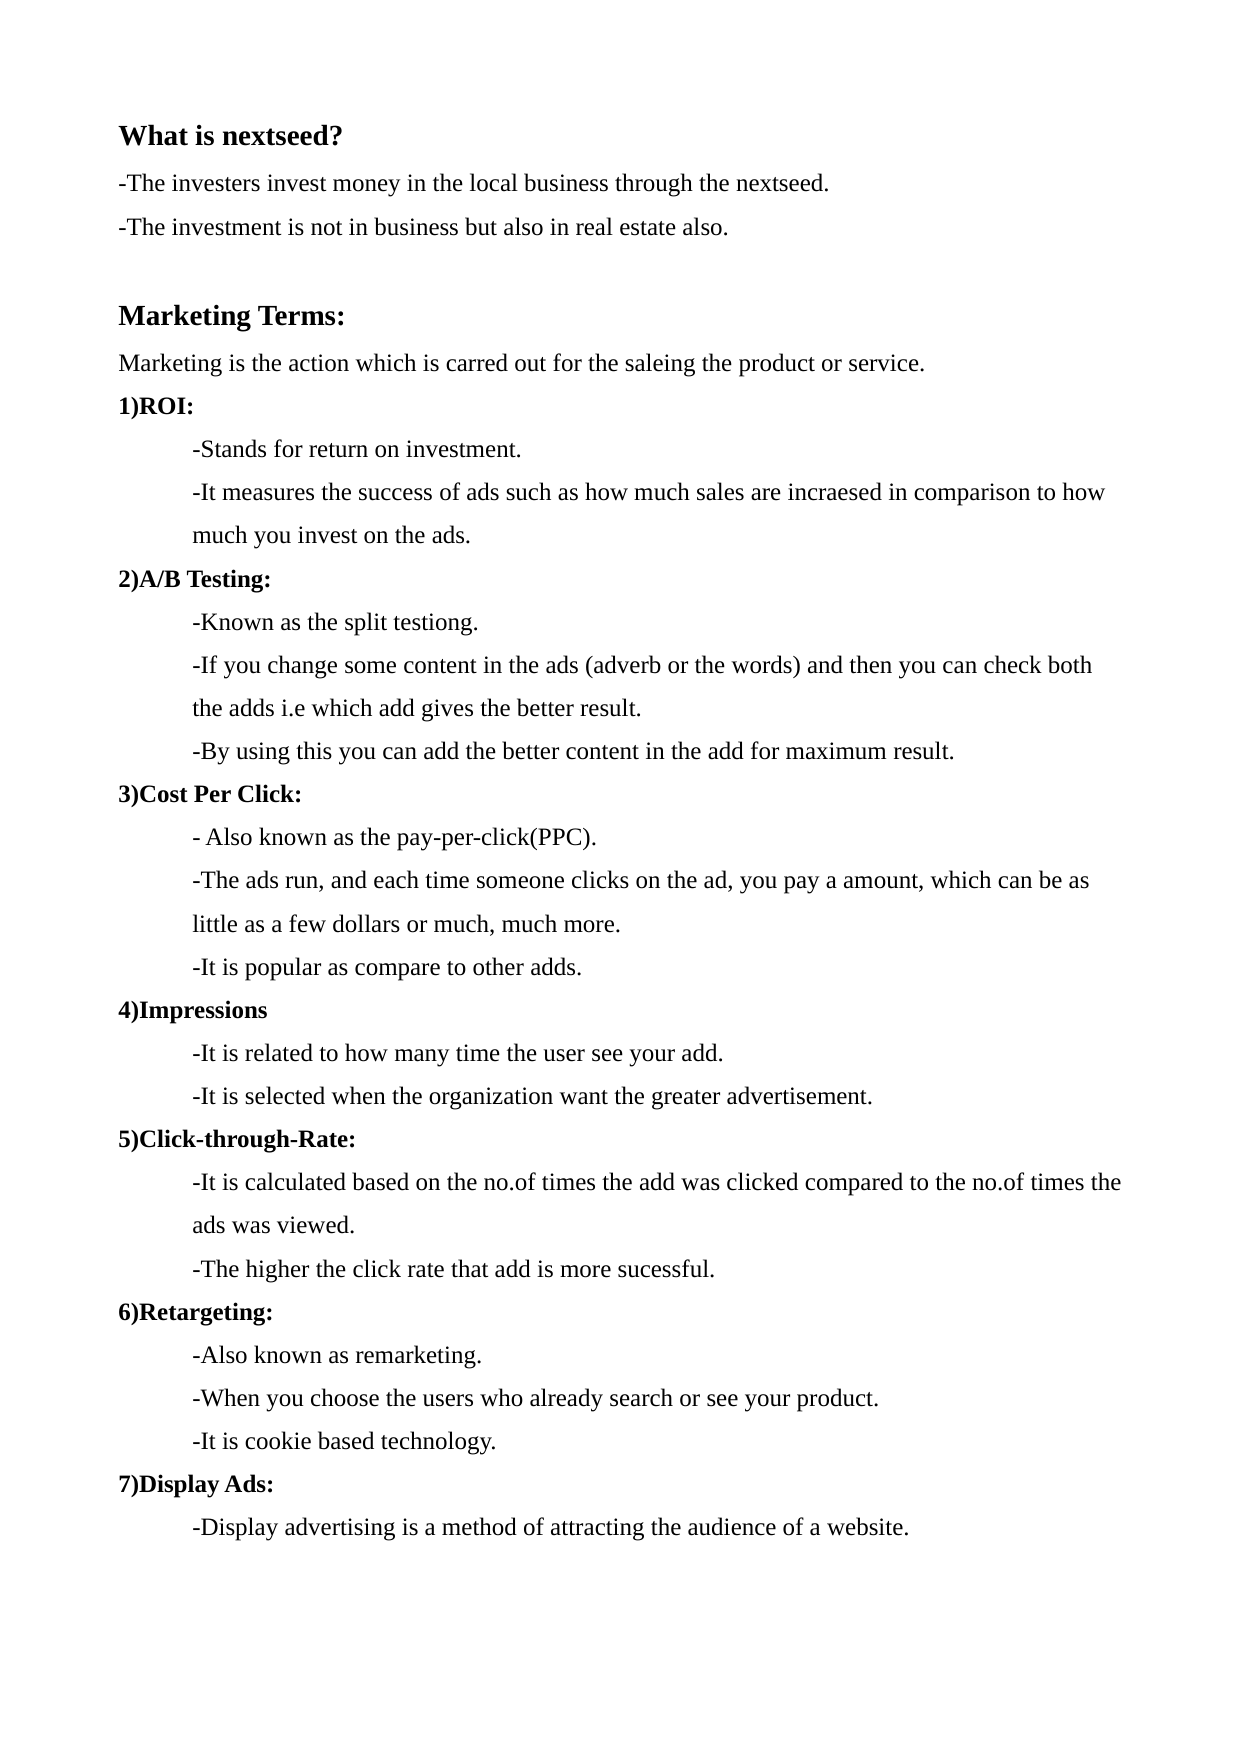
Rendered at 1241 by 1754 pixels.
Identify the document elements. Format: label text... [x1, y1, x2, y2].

text -The higher the click rate that add is more sucessful. [118, 1254, 1122, 1282]
text 7)Display Ads: [118, 1469, 1122, 1498]
text 5)Click-through-Rate: [118, 1124, 1122, 1153]
text -The investment is not in business but also in real estate also. [118, 212, 1122, 240]
text -The ads run, and each time someone clicks on the ad, you pay a amount, which can be as little as a few dollars or much, much more. [118, 866, 1122, 937]
text -The investers invest money in the local business through the nextseed. [118, 168, 1122, 197]
text -By using this you can add the better content in the add for maximum result. [118, 736, 1122, 765]
text 3)Cost Per Click: [118, 779, 1122, 808]
text -If you change some content in the ads (adverb or the words) and then you can check both the adds i.e which add gives the better result. [118, 650, 1122, 722]
text 6)Retargeting: [118, 1297, 1122, 1326]
text 2)A/B Testing: [118, 564, 1122, 592]
text - Also known as the pay-per-click(PPC). [118, 822, 1122, 851]
text -It is related to how many time the user see your add. [118, 1038, 1122, 1067]
text -Display advertising is a method of attracting the audience of a website. [118, 1512, 1122, 1541]
text What is nextseed? [118, 118, 1122, 152]
text -When you choose the users who already search or see your product. [118, 1383, 1122, 1412]
text -Also known as remarketing. [118, 1340, 1122, 1369]
text -Stands for return on investment. [118, 434, 1122, 463]
text -It is popular as compare to other adds. [118, 952, 1122, 981]
text Marketing is the action which is carred out for the saleing the product or service. [118, 348, 1122, 377]
text 4)Impressions [118, 995, 1122, 1024]
text 1)ROI: [118, 391, 1122, 420]
text -It is cookie based technology. [118, 1426, 1122, 1455]
text -Known as the split testiong. [118, 607, 1122, 636]
text Marketing Terms: [118, 298, 1122, 331]
text -It measures the success of ads such as how much sales are incraesed in comparison to how much you invest on the ads. [118, 477, 1122, 549]
text -It is calculated based on the no.of times the add was clicked compared to the no.of times the ads was viewed. [118, 1167, 1122, 1239]
text -It is selected when the organization want the greater advertisement. [118, 1081, 1122, 1110]
